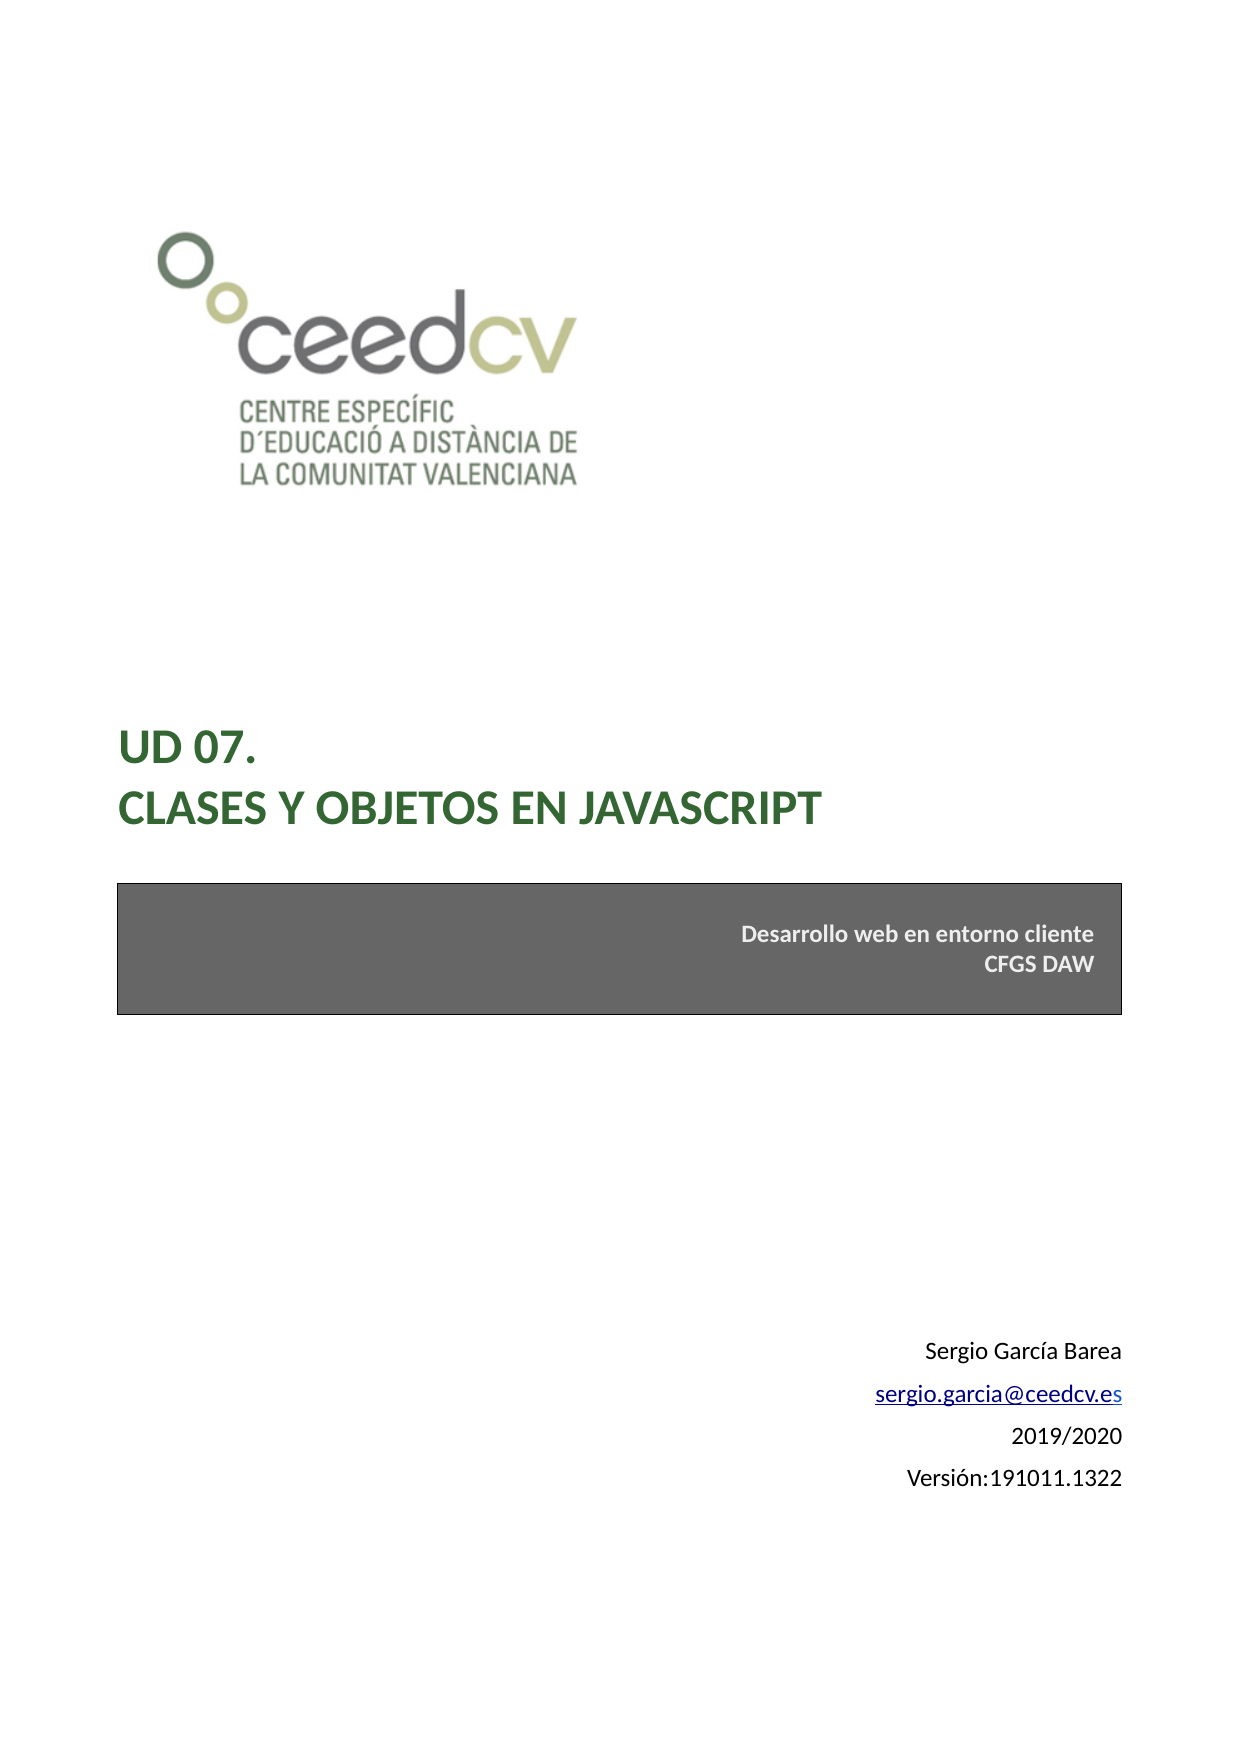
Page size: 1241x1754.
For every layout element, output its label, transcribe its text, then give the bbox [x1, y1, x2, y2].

text Versión:191011.1320 [118, 1462, 1122, 1493]
text Sergio García Barea [231, 1335, 1122, 1366]
text Clases y objetos en Javascript [118, 776, 1122, 837]
text CFGS DAW [121, 948, 1094, 979]
text sergio.garcia@ceedcv.es [231, 1378, 1122, 1408]
text 2019/2020 [118, 1420, 1122, 1451]
text Desarrollo web en entorno cliente [121, 918, 1094, 948]
text UD 07. [118, 714, 1122, 776]
picture [118, 204, 681, 514]
